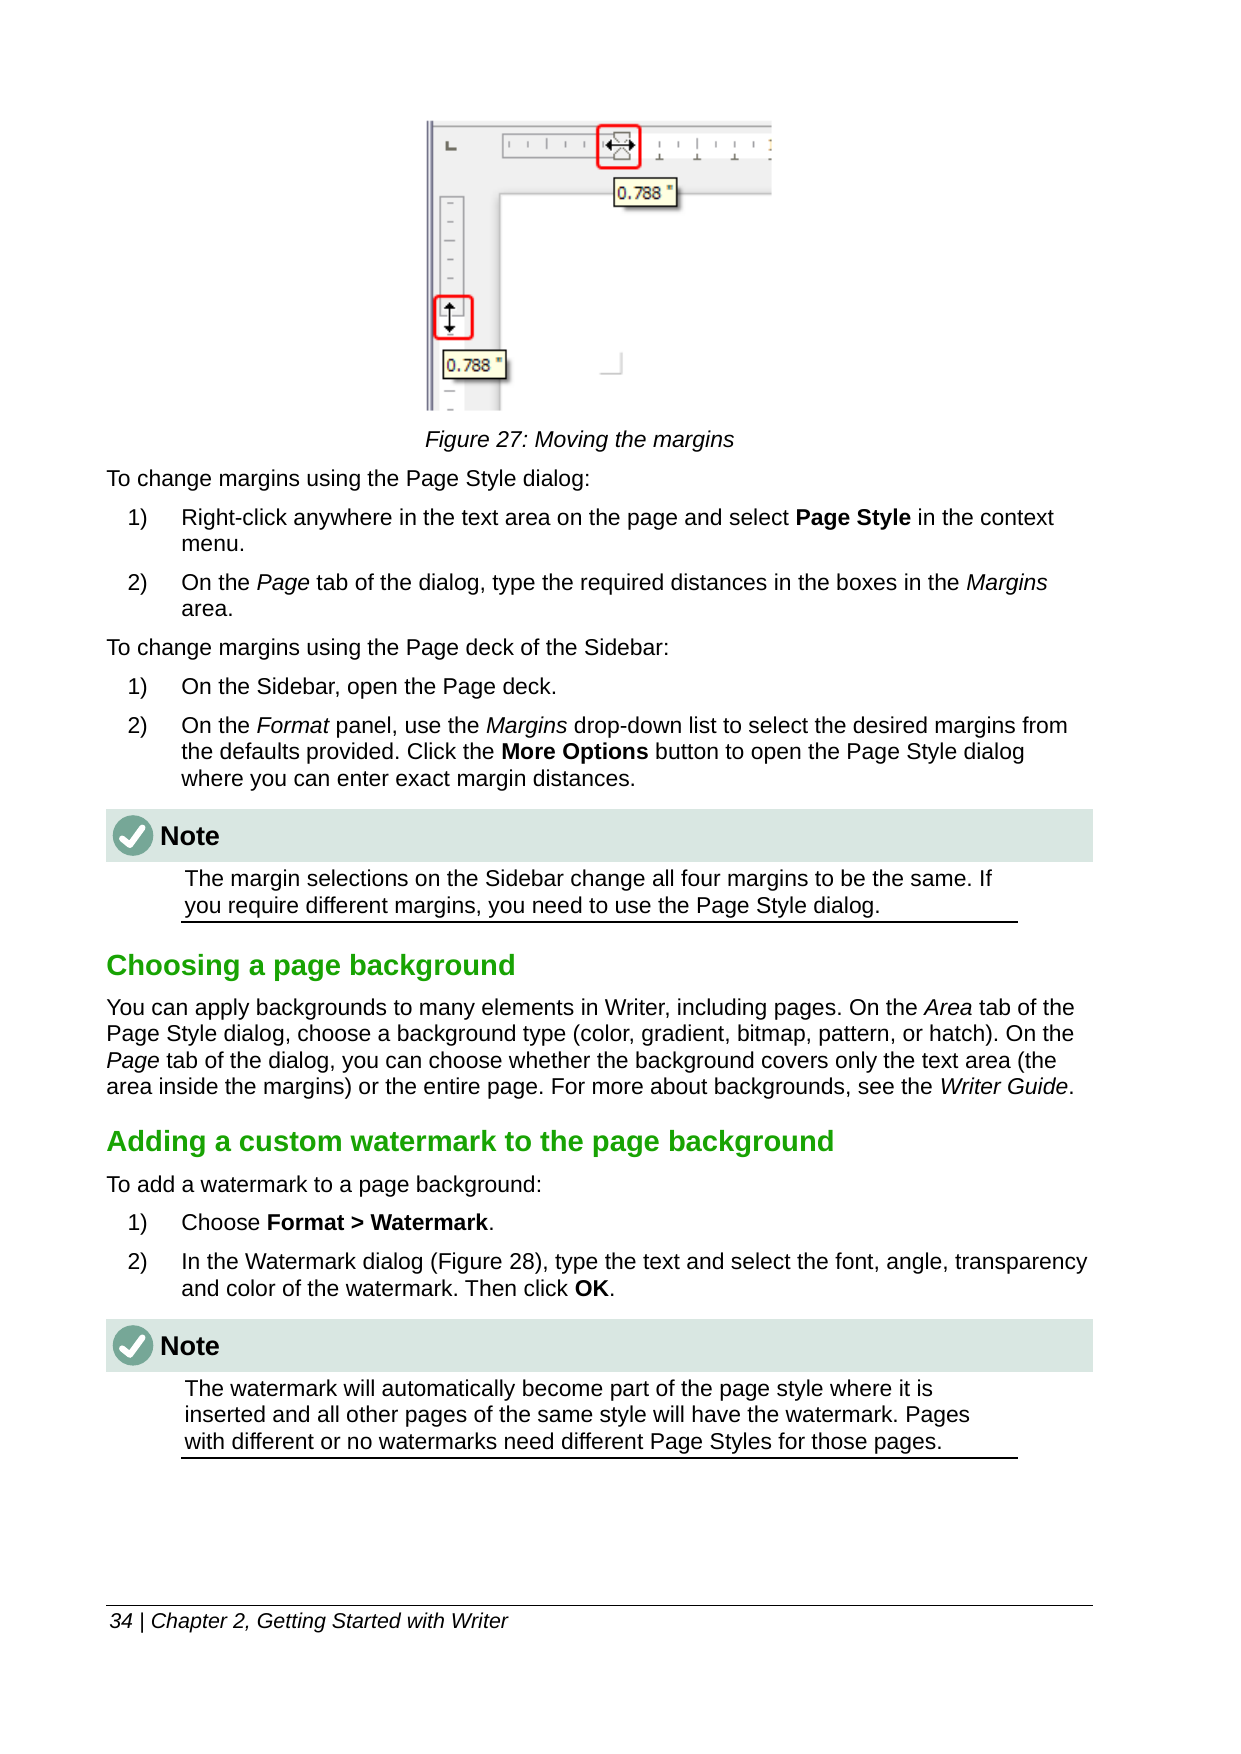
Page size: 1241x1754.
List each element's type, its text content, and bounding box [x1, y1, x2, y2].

text To change margins using the Page Style dialog: [106, 465, 1093, 491]
list On the Page tab of the dialog, type the required distances in the boxes in the Margins area. [148, 569, 1093, 622]
text The watermark will automatically become part of the page style where it is inserted and all other pages of the same style will have the watermark. Pages with different or no watermarks need different Page Styles for those pages. [181, 1372, 1018, 1457]
subtitle Note [106, 1319, 1093, 1372]
text You can apply backgrounds to many elements in Writer, including pages. On the Area tab of the Page Style dialog, choose a background type (color, gradient, bitmap, pattern, or hatch). On the Page tab of the dialog, you can choose whether the background covers only the text area (the area inside the margins) or the entire page. For more about backgrounds, see the Writer Guide. [106, 994, 1093, 1099]
subtitle Choosing a page background [106, 948, 1093, 982]
picture [424, 118, 775, 414]
text The margin selections on the Sidebar change all four margins to be the same. If you require different margins, you need to use the Page Style dialog. [181, 862, 1018, 921]
list Right-click anywhere in the text area on the page and select Page Style in the context menu. [148, 504, 1093, 557]
list On the Sidebar, open the Page deck. [148, 673, 1093, 699]
text To add a watermark to a page background: [106, 1171, 1093, 1197]
text Figure 27: Moving the margins [425, 426, 774, 452]
subtitle Note [106, 809, 1093, 862]
list In the Watermark dialog (Figure 28), type the text and select the font, angle, transparency and color of the watermark. Then click OK. [148, 1248, 1093, 1301]
list On the Format panel, use the Margins drop-down list to select the desired margins from the defaults provided. Click the More Options button to open the Page Style dialog where you can enter exact margin distances. [148, 712, 1093, 791]
subtitle Adding a custom watermark to the page background [106, 1124, 1093, 1158]
list Choose Format > Watermark. [148, 1209, 1093, 1236]
text To change margins using the Page deck of the Sidebar: [106, 634, 1093, 661]
